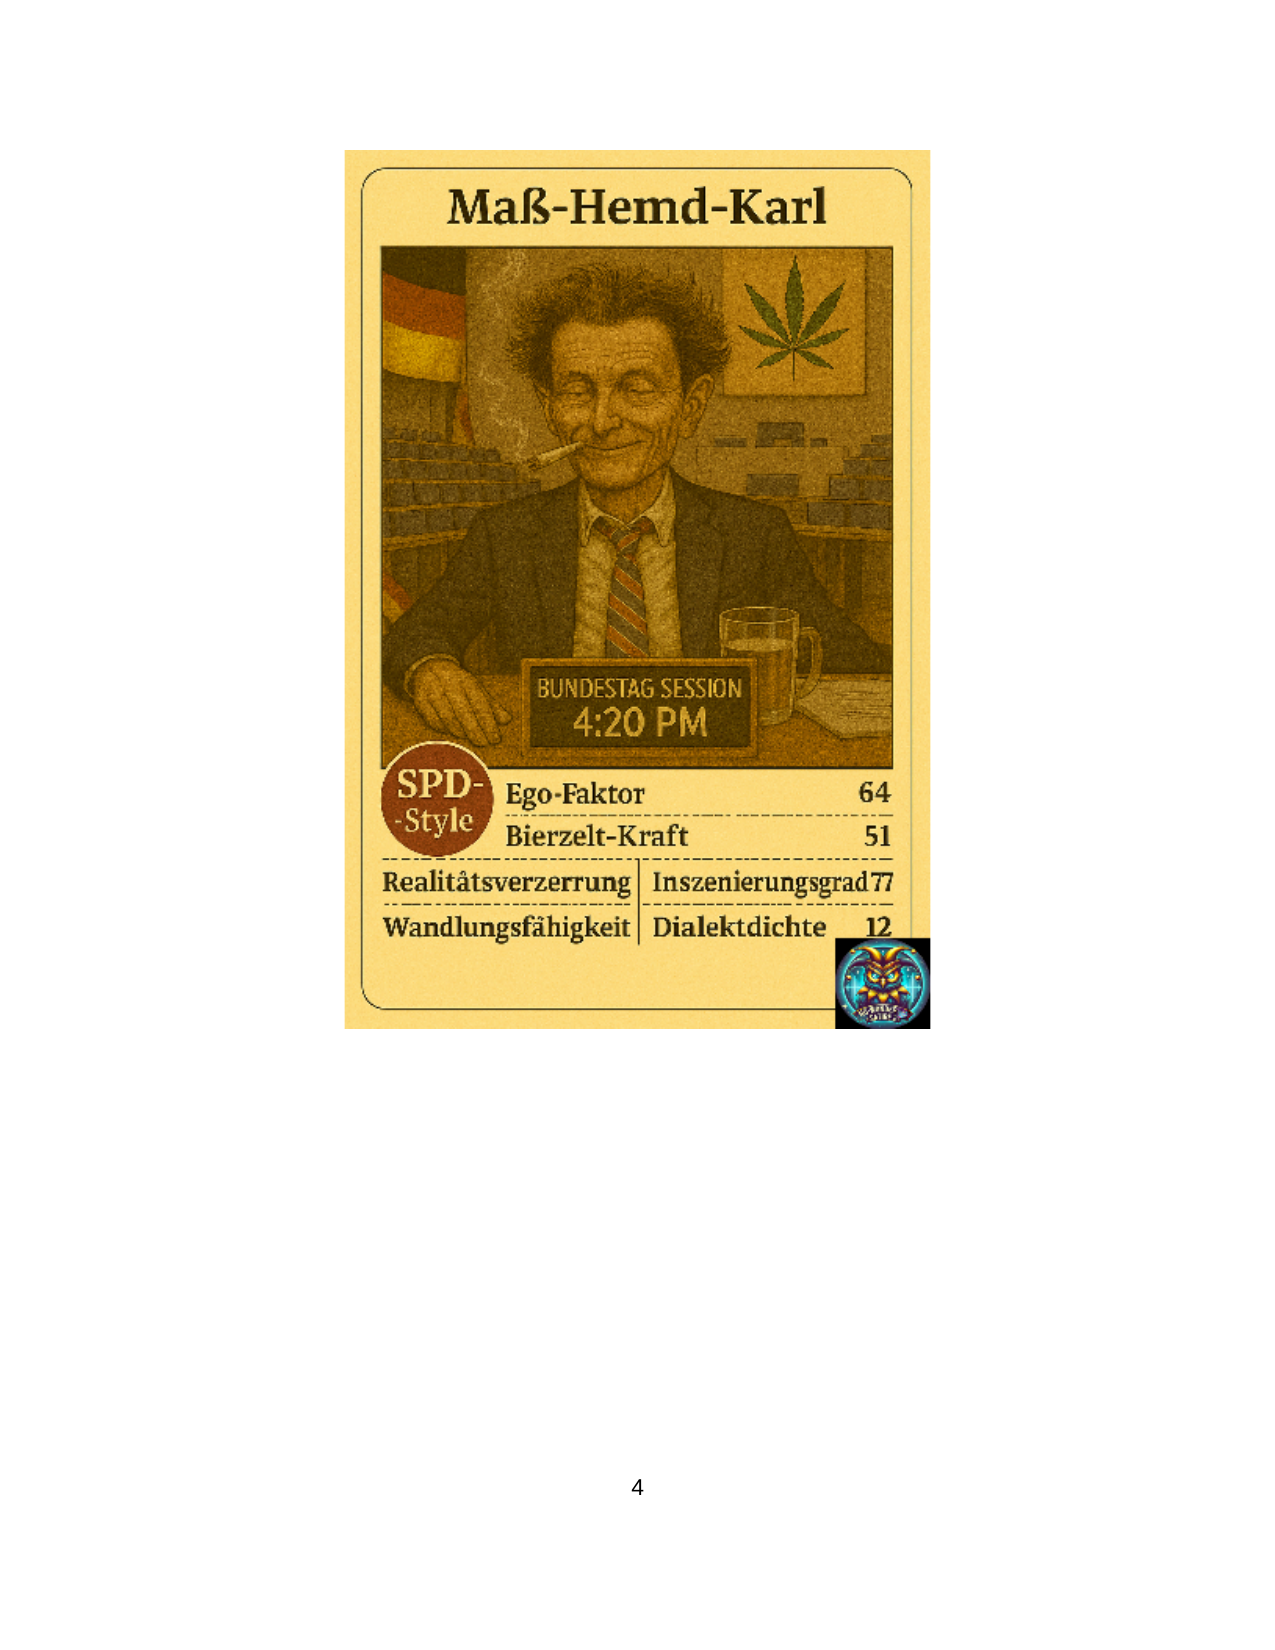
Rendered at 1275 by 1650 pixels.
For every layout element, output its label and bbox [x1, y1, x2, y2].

picture [344, 150, 931, 1029]
